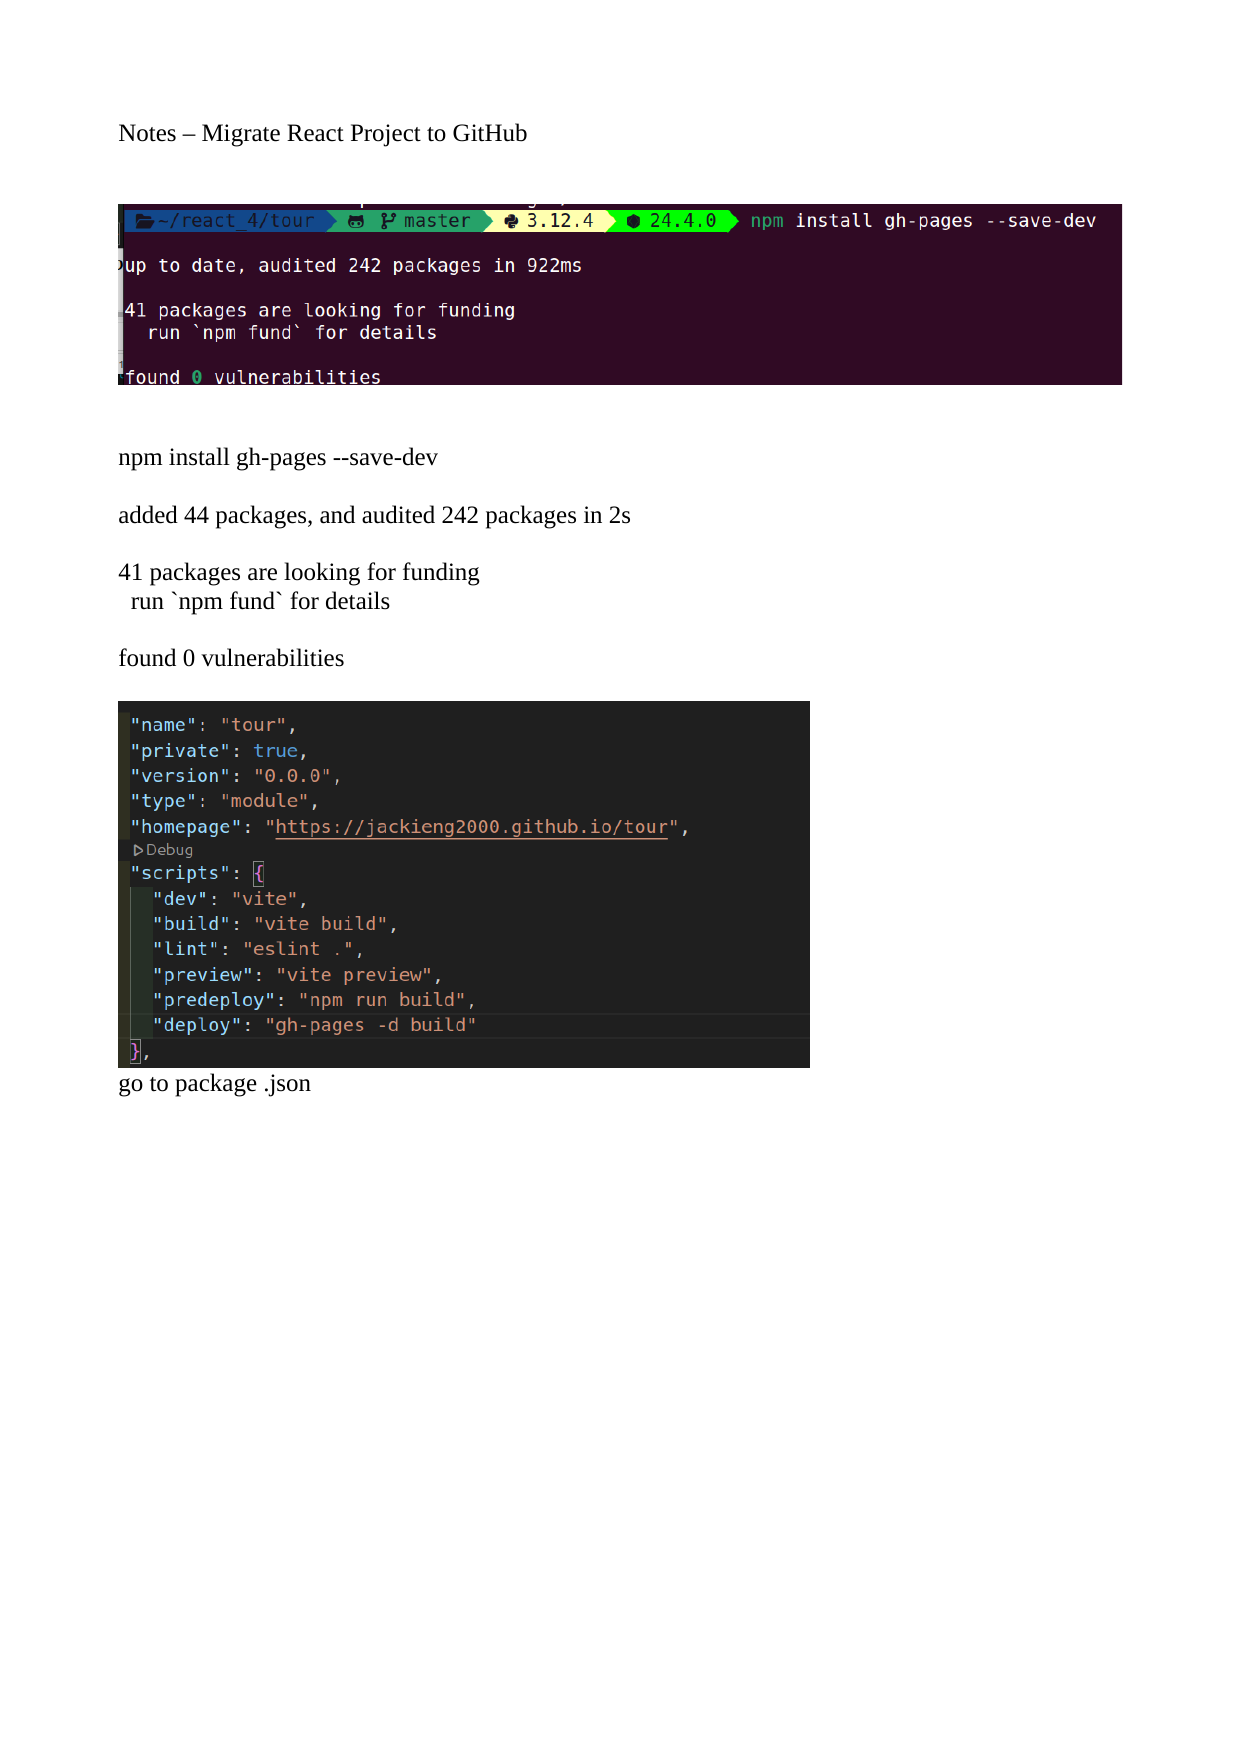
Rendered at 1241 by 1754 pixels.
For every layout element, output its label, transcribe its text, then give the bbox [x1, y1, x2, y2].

text npm install gh-pages --save-dev [118, 442, 1122, 471]
picture [118, 701, 810, 1068]
text added 44 packages, and audited 242 packages in 2s [118, 500, 1122, 528]
text go to package .json [118, 1068, 1122, 1096]
text run `npm fund` for details [118, 586, 1122, 615]
picture [118, 204, 1123, 385]
text found 0 vulnerabilities [118, 643, 1122, 672]
text 41 packages are looking for funding [118, 557, 1122, 586]
text Notes – Migrate React Project to GitHub [118, 118, 1122, 147]
